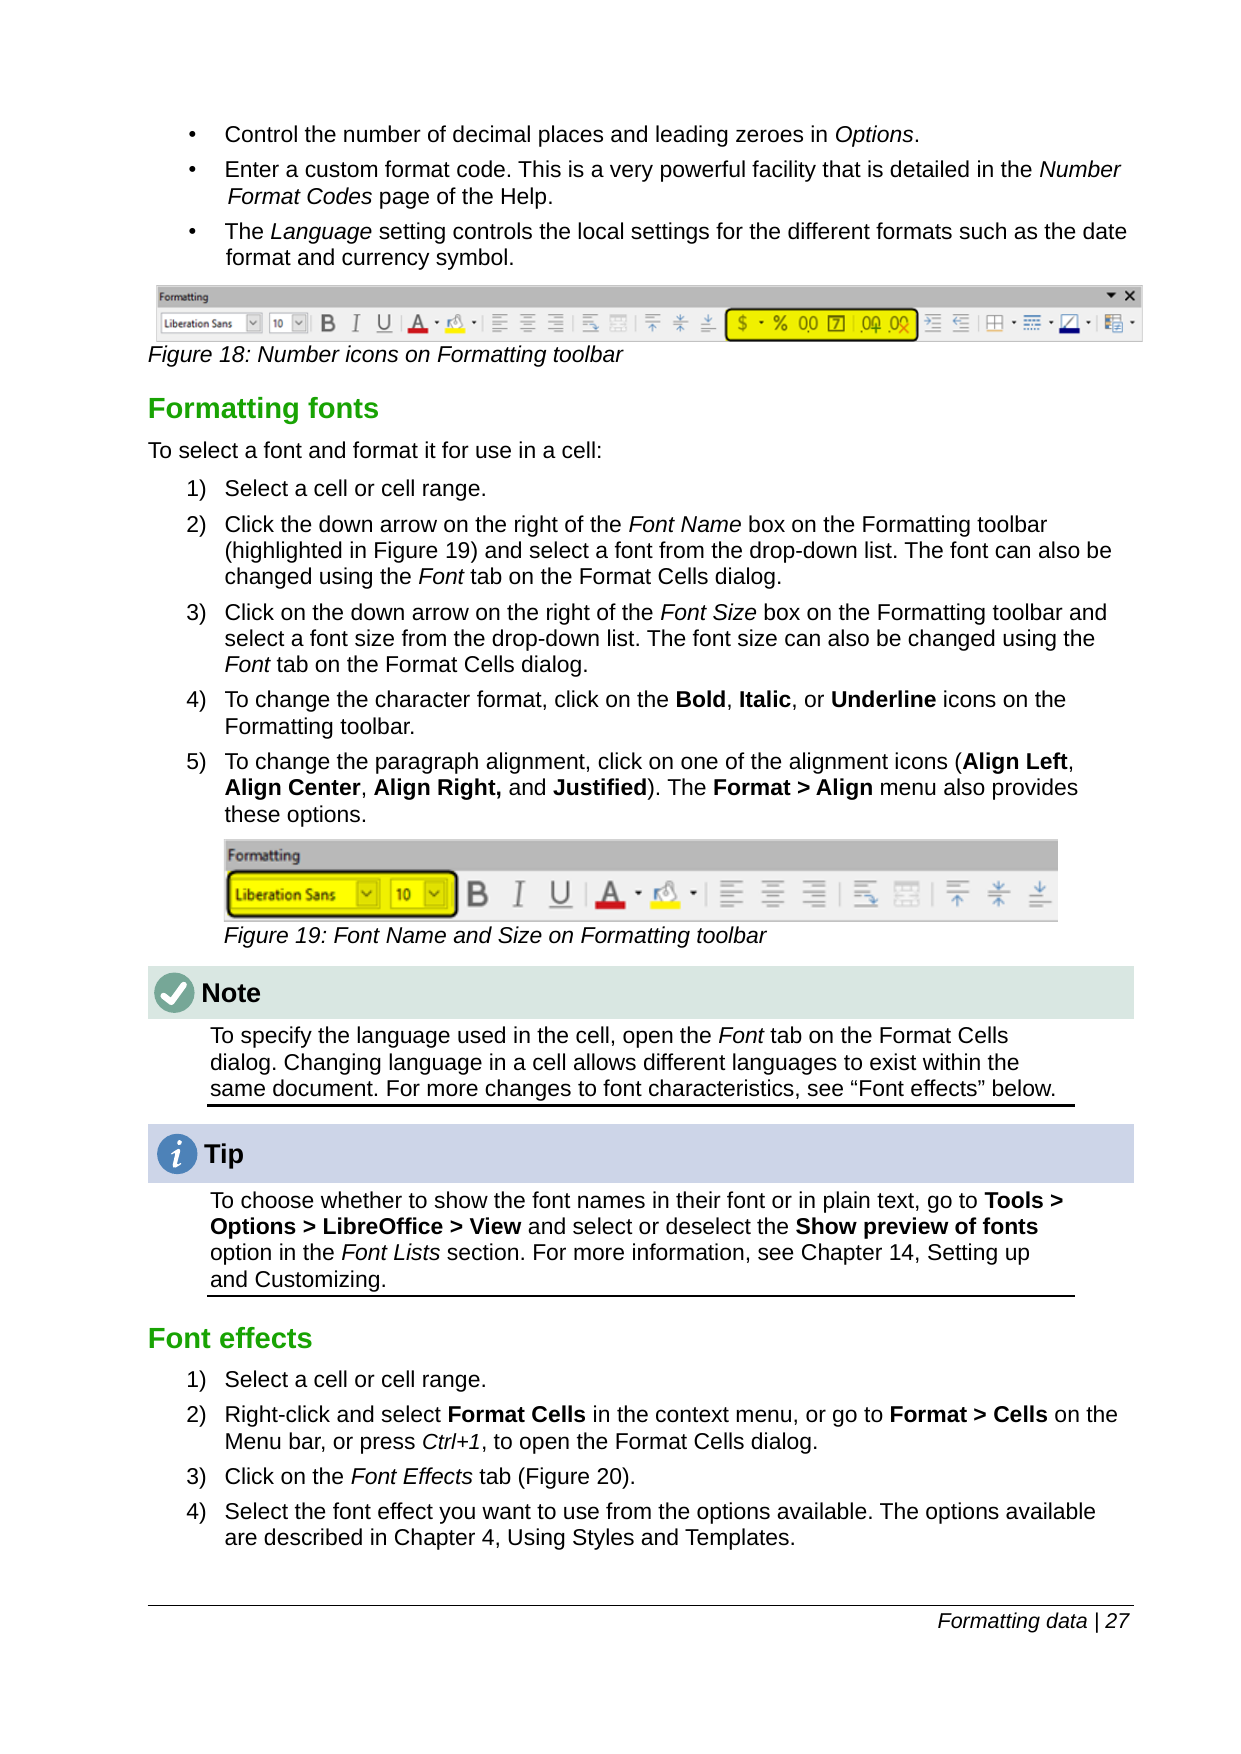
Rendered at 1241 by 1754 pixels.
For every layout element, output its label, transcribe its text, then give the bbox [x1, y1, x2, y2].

subtitle Formatting fonts [148, 391, 1134, 425]
text To specify the language used in the cell, open the Font tab on the Format Cells dialog. Changing language in a cell allows different languages to exist within the same document. For more changes to font characteristics, see “Font effects” below. [207, 1019, 1075, 1104]
list Select the font effect you want to use from the options available. The options available are described in Chapter 4, Using Styles and Templates. [207, 1498, 1134, 1551]
list To change the character format, click on the Bold, Italic, or Underline icons on the Formatting toolbar. [207, 686, 1134, 739]
subtitle Tip [148, 1124, 1134, 1183]
list To change the paragraph alignment, click on one of the alignment icons (Align Left, Align Center, Align Right, and Justified). The Format > Align menu also provides these options. [207, 748, 1134, 827]
list Select a cell or cell range. [207, 1366, 1134, 1392]
list Right-click and select Format Cells in the context menu, or go to Format > Cells on the Menu bar, or press Ctrl+1, to open the Format Cells dialog. [207, 1401, 1134, 1454]
list Click on the Font Effects tab (Figure 20). [207, 1463, 1134, 1489]
picture [156, 285, 1143, 342]
list Select a cell or cell range. [207, 475, 1134, 502]
text To choose whether to show the font names in their font or in plain text, go to Tools > Options > LibreOffice > View and select or deselect the Show preview of fonts option in the Font Lists section. For more information, see Chapter 14, Setting up and Customizing. [207, 1183, 1075, 1295]
list The Language setting controls the local settings for the different formats such as the date format and currency symbol. [185, 215, 1134, 273]
text Figure 19: Font Name and Size on Formatting toolbar [224, 922, 1058, 948]
subtitle Font effects [148, 1321, 1134, 1354]
list Control the number of decimal places and leading zeroes in Options. [185, 118, 1134, 147]
list Click the down arrow on the right of the Font Name box on the Formatting toolbar (highlighted in Figure 19) and select a font from the drop-down list. The font can also be changed using the Font tab on the Format Cells dialog. [207, 511, 1134, 590]
list Enter a custom format code. This is a very powerful facility that is detailed in the Number Format Codes page of the Help. [185, 153, 1134, 209]
subtitle Note [148, 966, 1134, 1019]
picture [223, 839, 1058, 922]
text To select a font and format it for use in a cell: [148, 437, 1134, 463]
text Figure 18: Number icons on Formatting toolbar [148, 285, 1152, 368]
list Click on the down arrow on the right of the Font Size box on the Formatting toolbar and select a font size from the drop-down list. The font size can also be changed using the Font tab on the Format Cells dialog. [207, 598, 1134, 678]
